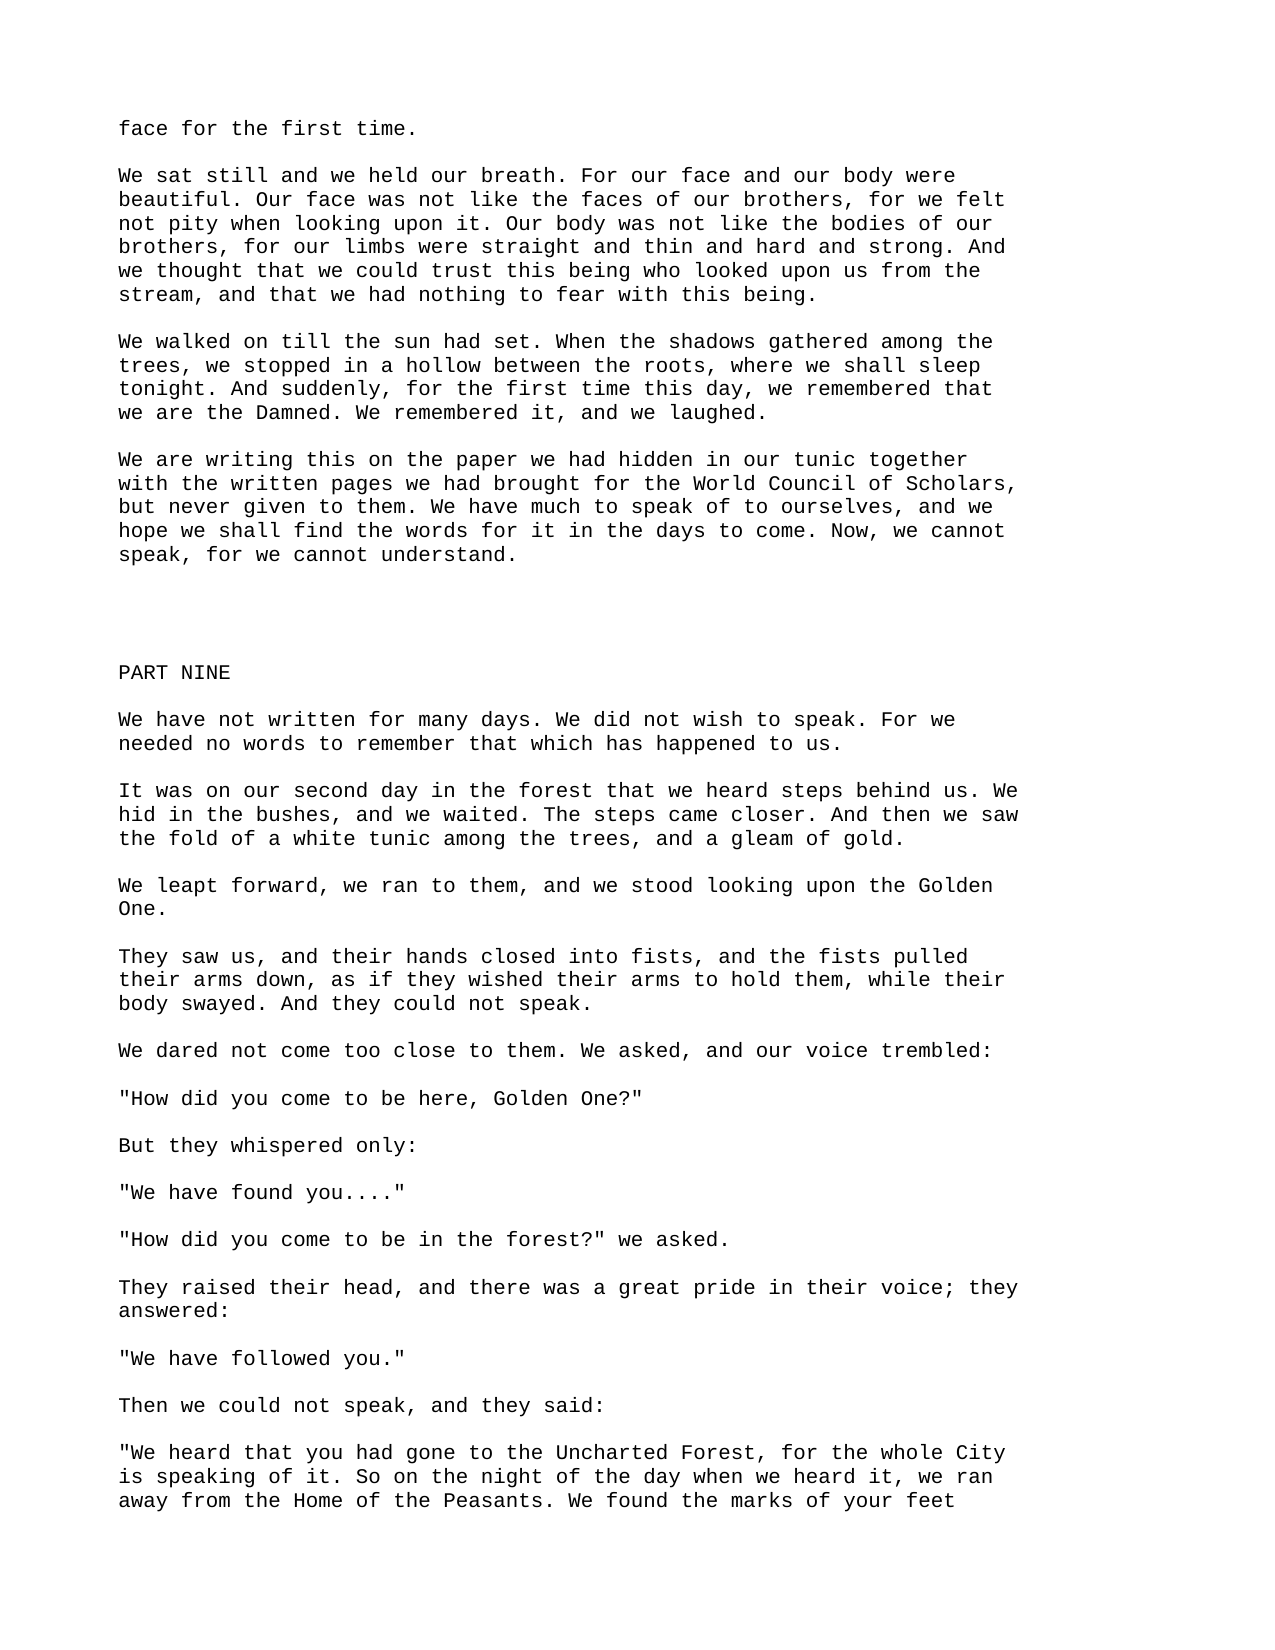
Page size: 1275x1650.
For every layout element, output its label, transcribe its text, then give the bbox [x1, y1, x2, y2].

text One. [118, 898, 1157, 922]
text We sat still and we held our breath. For our face and our body were [118, 165, 1157, 189]
text we thought that we could trust this being who looked upon us from the [118, 260, 1157, 284]
text hid in the bushes, and we waited. The steps came closer. And then we saw [118, 804, 1157, 827]
text We dared not come too close to them. We asked, and our voice trembled: [118, 1040, 1157, 1064]
text trees, we stopped in a hollow between the roots, where we shall sleep [118, 354, 1157, 378]
text hope we shall find the words for it in the days to come. Now, we cannot [118, 520, 1157, 544]
text "We have found you...." [118, 1182, 1157, 1206]
text with the written pages we had brought for the World Council of Scholars, [118, 473, 1157, 496]
text But they whispered only: [118, 1135, 1157, 1158]
text face for the first time. [118, 118, 1157, 142]
text "How did you come to be here, Golden One?" [118, 1088, 1157, 1111]
text their arms down, as if they wished their arms to hold them, while their [118, 969, 1157, 993]
text not pity when looking upon it. Our body was not like the bodies of our [118, 213, 1157, 236]
text the fold of a white tunic among the trees, and a gleam of gold. [118, 827, 1157, 851]
text "We have followed you." [118, 1348, 1157, 1371]
text but never given to them. We have much to speak of to ourselves, and we [118, 496, 1157, 520]
text We walked on till the sun had set. When the shadows gathered among the [118, 331, 1157, 354]
text It was on our second day in the forest that we heard steps behind us. We [118, 780, 1157, 804]
text beautiful. Our face was not like the faces of our brothers, for we felt [118, 189, 1157, 213]
text tonight. And suddenly, for the first time this day, we remembered that [118, 378, 1157, 402]
text PART NINE [118, 662, 1157, 686]
text Then we could not speak, and they said: [118, 1395, 1157, 1419]
text brothers, for our limbs were straight and thin and hard and strong. And [118, 236, 1157, 260]
text we are the Damned. We remembered it, and we laughed. [118, 402, 1157, 426]
text We are writing this on the paper we had hidden in our tunic together [118, 449, 1157, 473]
text speak, for we cannot understand. [118, 544, 1157, 567]
text is speaking of it. So on the night of the day when we heard it, we ran [118, 1466, 1157, 1489]
text They saw us, and their hands closed into fists, and the fists pulled [118, 946, 1157, 969]
text away from the Home of the Peasants. We found the marks of your feet [118, 1489, 1157, 1513]
text answered: [118, 1300, 1157, 1324]
text We have not written for many days. We did not wish to speak. For we [118, 709, 1157, 733]
text stream, and that we had nothing to fear with this being. [118, 284, 1157, 307]
text body swayed. And they could not speak. [118, 993, 1157, 1017]
text They raised their head, and there was a great pride in their voice; they [118, 1277, 1157, 1300]
text "How did you come to be in the forest?" we asked. [118, 1229, 1157, 1253]
text We leapt forward, we ran to them, and we stood looking upon the Golden [118, 875, 1157, 898]
text needed no words to remember that which has happened to us. [118, 733, 1157, 757]
text "We heard that you had gone to the Uncharted Forest, for the whole City [118, 1442, 1157, 1466]
